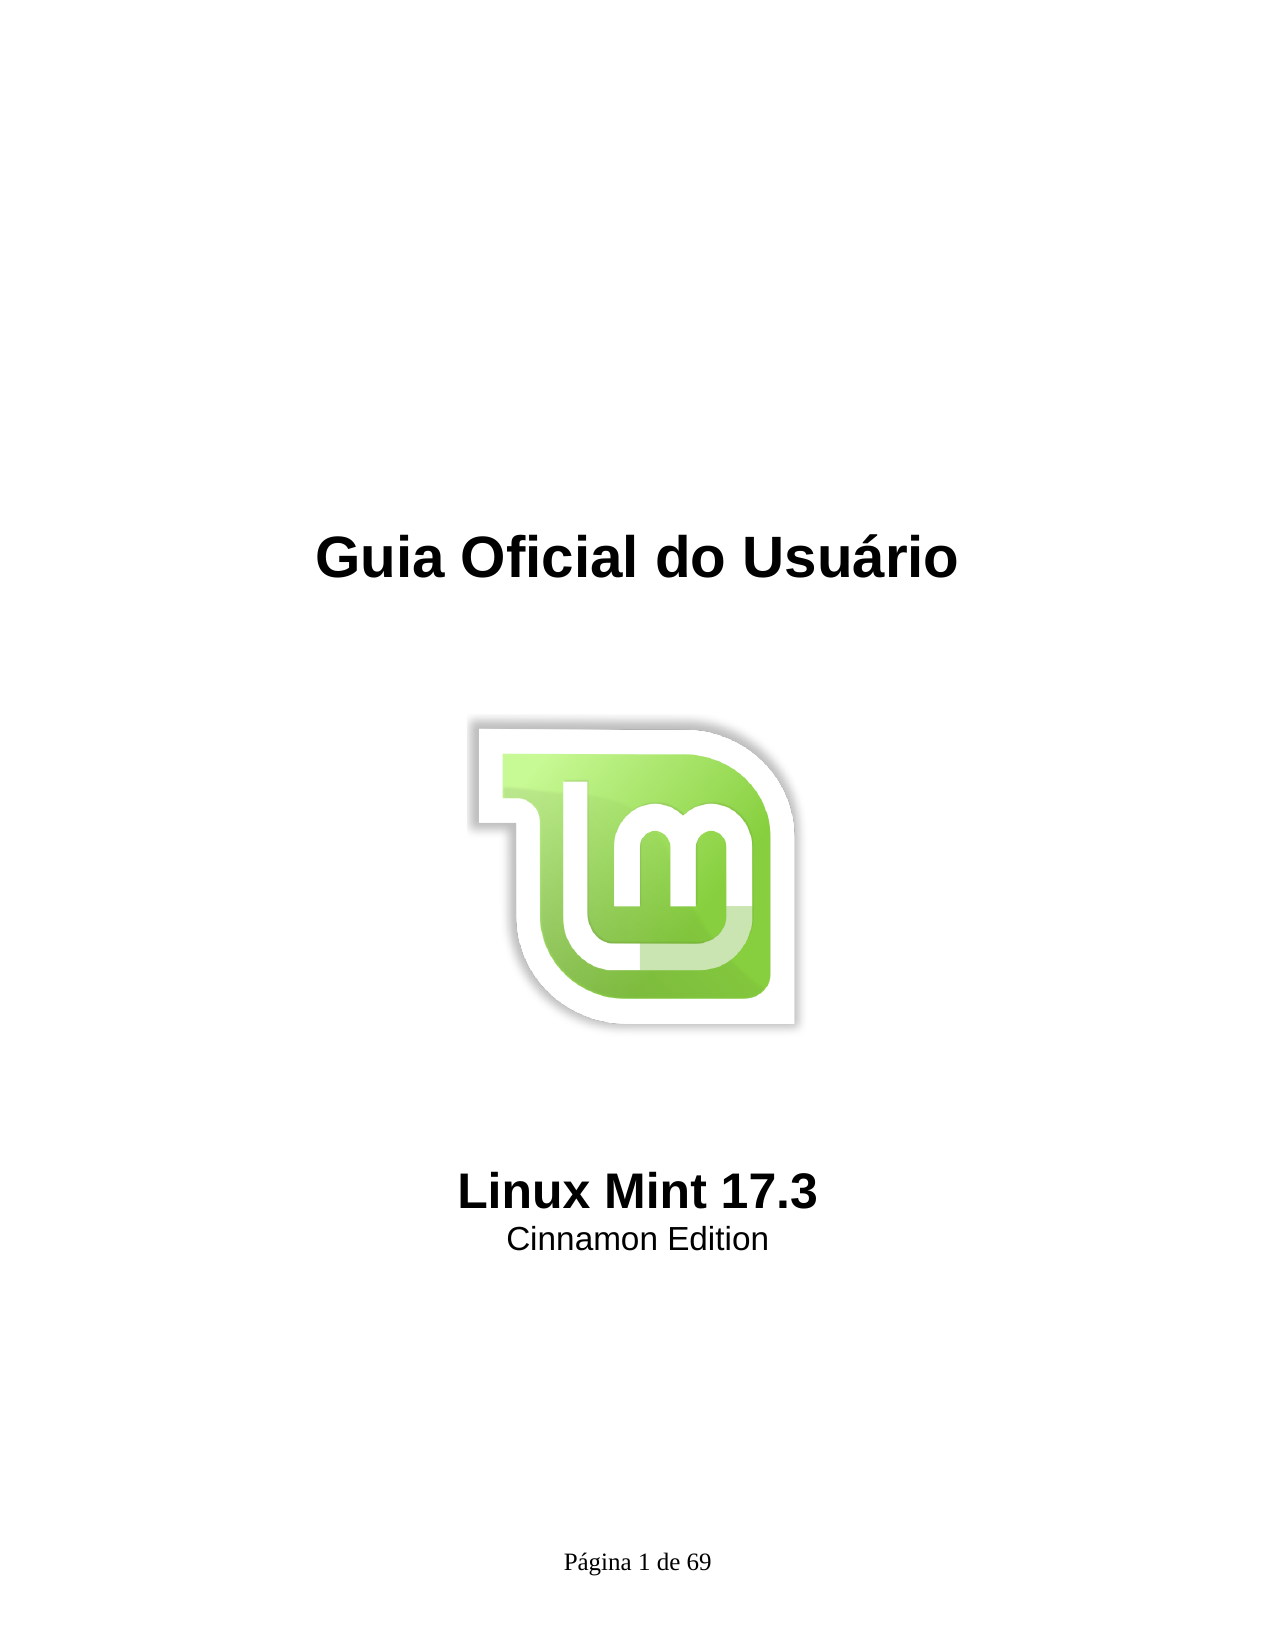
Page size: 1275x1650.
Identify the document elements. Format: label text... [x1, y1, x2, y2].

text Guia Oficial do Usuário [187, 523, 1087, 590]
text Linux Mint 17.3 [187, 1161, 1087, 1219]
picture [466, 714, 809, 1038]
text Cinnamon Edition [187, 1219, 1087, 1257]
